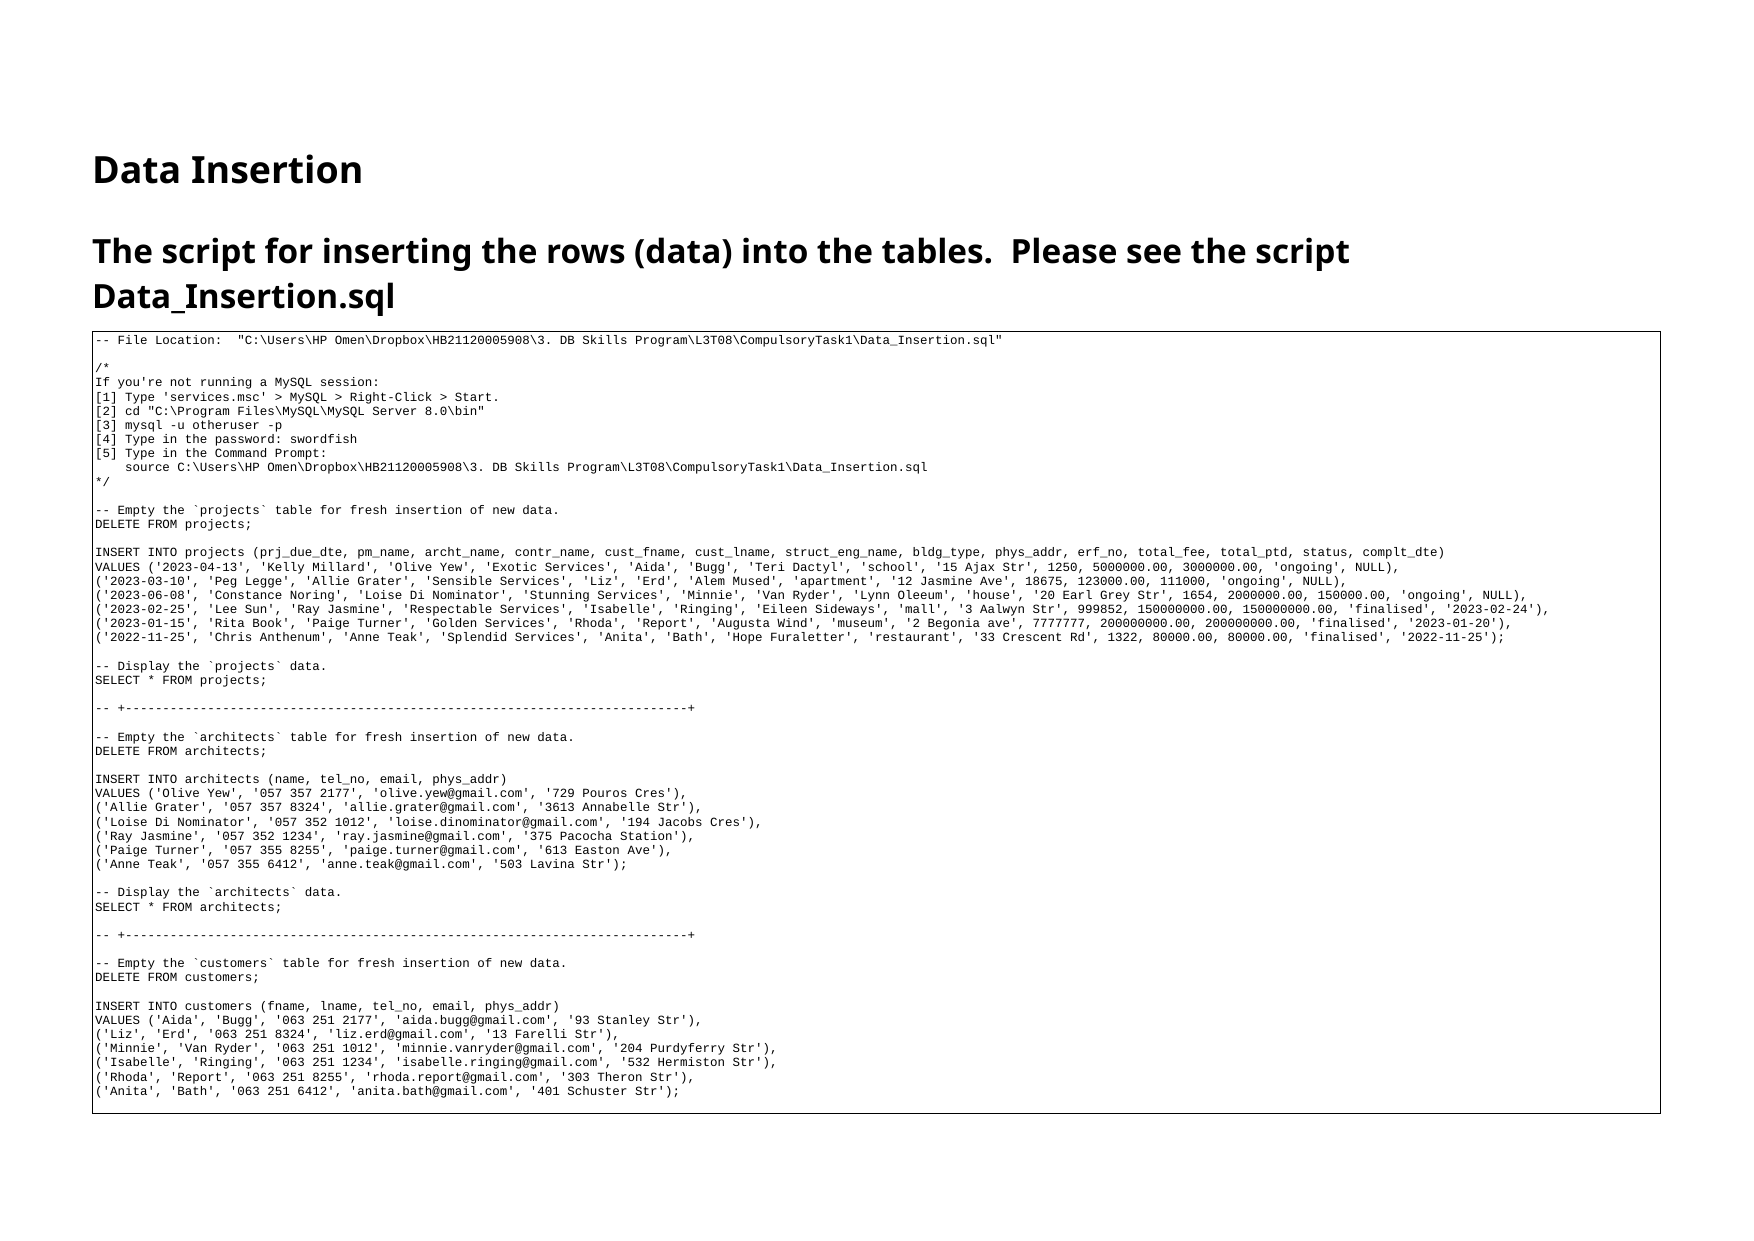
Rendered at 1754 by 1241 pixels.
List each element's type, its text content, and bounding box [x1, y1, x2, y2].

text -- Empty the `architects` table for fresh insertion of new data. [93, 727, 1660, 742]
text SELECT * FROM projects; [93, 671, 1660, 688]
text SELECT * FROM architects; [93, 897, 1660, 915]
text -- File Location: "C:\Users\HP Omen\Dropbox\HB21120005908\3. DB Skills Program\L3T08\CompulsoryTask1\Data_Insertion.sql" [93, 332, 1660, 348]
text ('2023-06-08', 'Constance Noring', 'Loise Di Nominator', 'Stunning Services', 'Minnie', 'Van Ryder', 'Lynn Oleeum', 'house', '20 Earl Grey Str', 1654, 2000000.00, 150000.00, 'ongoing', NULL), [93, 586, 1660, 600]
text ('Minnie', 'Van Ryder', '063 251 1012', 'minnie.vanryder@gmail.com', '204 Purdyferry Str'), [93, 1039, 1660, 1053]
text -- Display the `architects` data. [93, 883, 1660, 897]
text -- Empty the `customers` table for fresh insertion of new data. [93, 954, 1660, 968]
text ('Ray Jasmine', '057 352 1234', 'ray.jasmine@gmail.com', '375 Pacocha Station'), [93, 827, 1660, 841]
text -- +---------------------------------------------------------------------------+ [93, 926, 1660, 943]
text INSERT INTO projects (prj_due_dte, pm_name, archt_name, contr_name, cust_fname, cust_lname, struct_eng_name, bldg_type, phys_addr, erf_no, total_fee, total_ptd, status, complt_dte) [93, 543, 1660, 557]
text ('2023-01-15', 'Rita Book', 'Paige Turner', 'Golden Services', 'Rhoda', 'Report', 'Augusta Wind', 'museum', '2 Begonia ave', 7777777, 200000000.00, 200000000.00, 'finalised', '2023-01-20'), [93, 614, 1660, 628]
text ('Isabelle', 'Ringing', '063 251 1234', 'isabelle.ringing@gmail.com', '532 Hermiston Str'), [93, 1053, 1660, 1067]
text [2] cd "C:\Program Files\MySQL\MySQL Server 8.0\bin" [93, 402, 1660, 416]
text DELETE FROM architects; [93, 742, 1660, 759]
text INSERT INTO architects (name, tel_no, email, phys_addr) [93, 770, 1660, 784]
text [1] Type 'services.msc' > MySQL > Right-Click > Start. [93, 387, 1660, 402]
text ('Anita', 'Bath', '063 251 6412', 'anita.bath@gmail.com', '401 Schuster Str'); [93, 1082, 1660, 1099]
text source C:\Users\HP Omen\Dropbox\HB21120005908\3. DB Skills Program\L3T08\CompulsoryTask1\Data_Insertion.sql [93, 458, 1660, 472]
text [3] mysql -u otheruser -p [93, 416, 1660, 430]
text ('2022-11-25', 'Chris Anthenum', 'Anne Teak', 'Splendid Services', 'Anita', 'Bath', 'Hope Furaletter', 'restaurant', '33 Crescent Rd', 1322, 80000.00, 80000.00, 'finalised', '2022-11-25'); [93, 628, 1660, 646]
text ('Rhoda', 'Report', '063 251 8255', 'rhoda.report@gmail.com', '303 Theron Str'), [93, 1067, 1660, 1082]
text DELETE FROM projects; [93, 515, 1660, 532]
text If you're not running a MySQL session: [93, 373, 1660, 387]
text ('2023-02-25', 'Lee Sun', 'Ray Jasmine', 'Respectable Services', 'Isabelle', 'Ringing', 'Eileen Sideways', 'mall', '3 Aalwyn Str', 999852, 150000000.00, 150000000.00, 'finalised', '2023-02-24'), [93, 600, 1660, 614]
text ('2023-03-10', 'Peg Legge', 'Allie Grater', 'Sensible Services', 'Liz', 'Erd', 'Alem Mused', 'apartment', '12 Jasmine Ave', 18675, 123000.00, 111000, 'ongoing', NULL), [93, 572, 1660, 586]
text /* [93, 359, 1660, 373]
text ('Allie Grater', '057 357 8324', 'allie.grater@gmail.com', '3613 Annabelle Str'), [93, 798, 1660, 812]
text VALUES ('Aida', 'Bugg', '063 251 2177', 'aida.bugg@gmail.com', '93 Stanley Str'), [93, 1011, 1660, 1025]
text -- Display the `projects` data. [93, 657, 1660, 671]
text ('Anne Teak', '057 355 6412', 'anne.teak@gmail.com', '503 Lavina Str'); [93, 855, 1660, 872]
text [4] Type in the password: swordfish [93, 430, 1660, 444]
text VALUES ('2023-04-13', 'Kelly Millard', 'Olive Yew', 'Exotic Services', 'Aida', 'Bugg', 'Teri Dactyl', 'school', '15 Ajax Str', 1250, 5000000.00, 3000000.00, 'ongoing', NULL), [93, 557, 1660, 572]
text DELETE FROM customers; [93, 968, 1660, 986]
subtitle The script for inserting the rows (data) into the tables. Please see the script Data_Insertion.sql [92, 227, 1661, 318]
text INSERT INTO customers (fname, lname, tel_no, email, phys_addr) [93, 997, 1660, 1011]
text ('Loise Di Nominator', '057 352 1012', 'loise.dinominator@gmail.com', '194 Jacobs Cres'), [93, 812, 1660, 827]
text -- +---------------------------------------------------------------------------+ [93, 699, 1660, 716]
text VALUES ('Olive Yew', '057 357 2177', 'olive.yew@gmail.com', '729 Pouros Cres'), [93, 784, 1660, 798]
text ('Paige Turner', '057 355 8255', 'paige.turner@gmail.com', '613 Easton Ave'), [93, 841, 1660, 855]
text ('Liz', 'Erd', '063 251 8324', 'liz.erd@gmail.com', '13 Farelli Str'), [93, 1025, 1660, 1039]
subtitle Data Insertion [92, 143, 1661, 194]
text -- Empty the `projects` table for fresh insertion of new data. [93, 501, 1660, 515]
text */ [93, 472, 1660, 490]
text [5] Type in the Command Prompt: [93, 444, 1660, 458]
